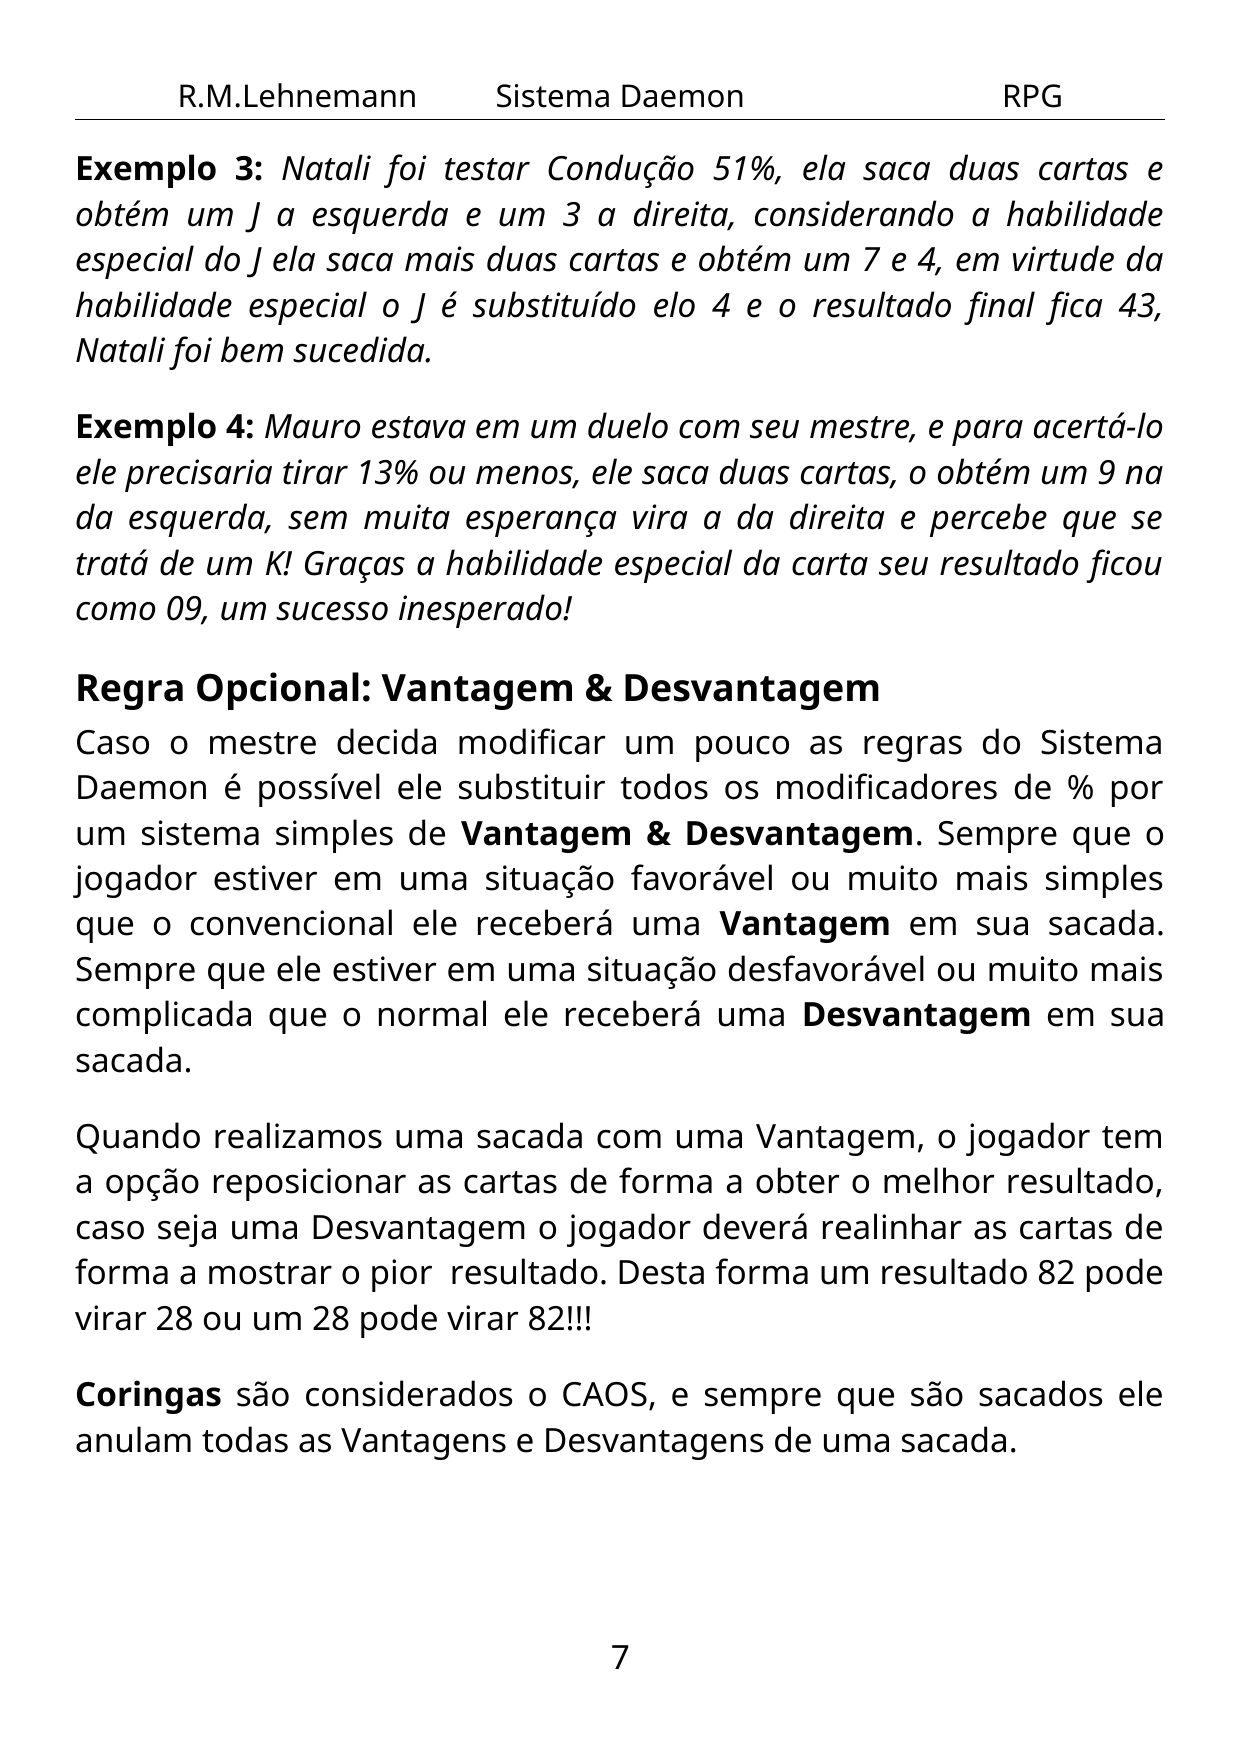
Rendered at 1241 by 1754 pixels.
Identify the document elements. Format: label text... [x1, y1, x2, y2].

text Caso o mestre decida modificar um pouco as regras do Sistema Daemon é possível ele substituir todos os modificadores de % por um sistema simples de Vantagem & Desvantagem. Sempre que o jogador estiver em uma situação favorável ou muito mais simples que o convencional ele receberá uma Vantagem em sua sacada. Sempre que ele estiver em uma situação desfavorável ou muito mais complicada que o normal ele receberá uma Desvantagem em sua sacada. [75, 718, 1165, 1082]
text Coringas são considerados o CAOS, e sempre que são sacados ele anulam todas as Vantagens e Desvantagens de uma sacada. [75, 1371, 1165, 1462]
text Regra Opcional: Vantagem & Desvantagem [75, 661, 1165, 712]
text Quando realizamos uma sacada com uma Vantagem, o jogador tem a opção reposicionar as cartas de forma a obter o melhor resultado, caso seja uma Desvantagem o jogador deverá realinhar as cartas de forma a mostrar o pior resultado. Desta forma um resultado 82 pode virar 28 ou um 28 pode virar 82!!! [75, 1113, 1165, 1340]
text Exemplo 3: Natali foi testar Condução 51%, ela saca duas cartas e obtém um J a esquerda e um 3 a direita, considerando a habilidade especial do J ela saca mais duas cartas e obtém um 7 e 4, em virtude da habilidade especial o J é substituído elo 4 e o resultado final fica 43, Natali foi bem sucedida. [75, 145, 1165, 372]
text Exemplo 4: Mauro estava em um duelo com seu mestre, e para acertá-lo ele precisaria tirar 13% ou menos, ele saca duas cartas, o obtém um 9 na da esquerda, sem muita esperança vira a da direita e percebe que se tratá de um K! Graças a habilidade especial da carta seu resultado ficou como 09, um sucesso inesperado! [75, 403, 1165, 630]
